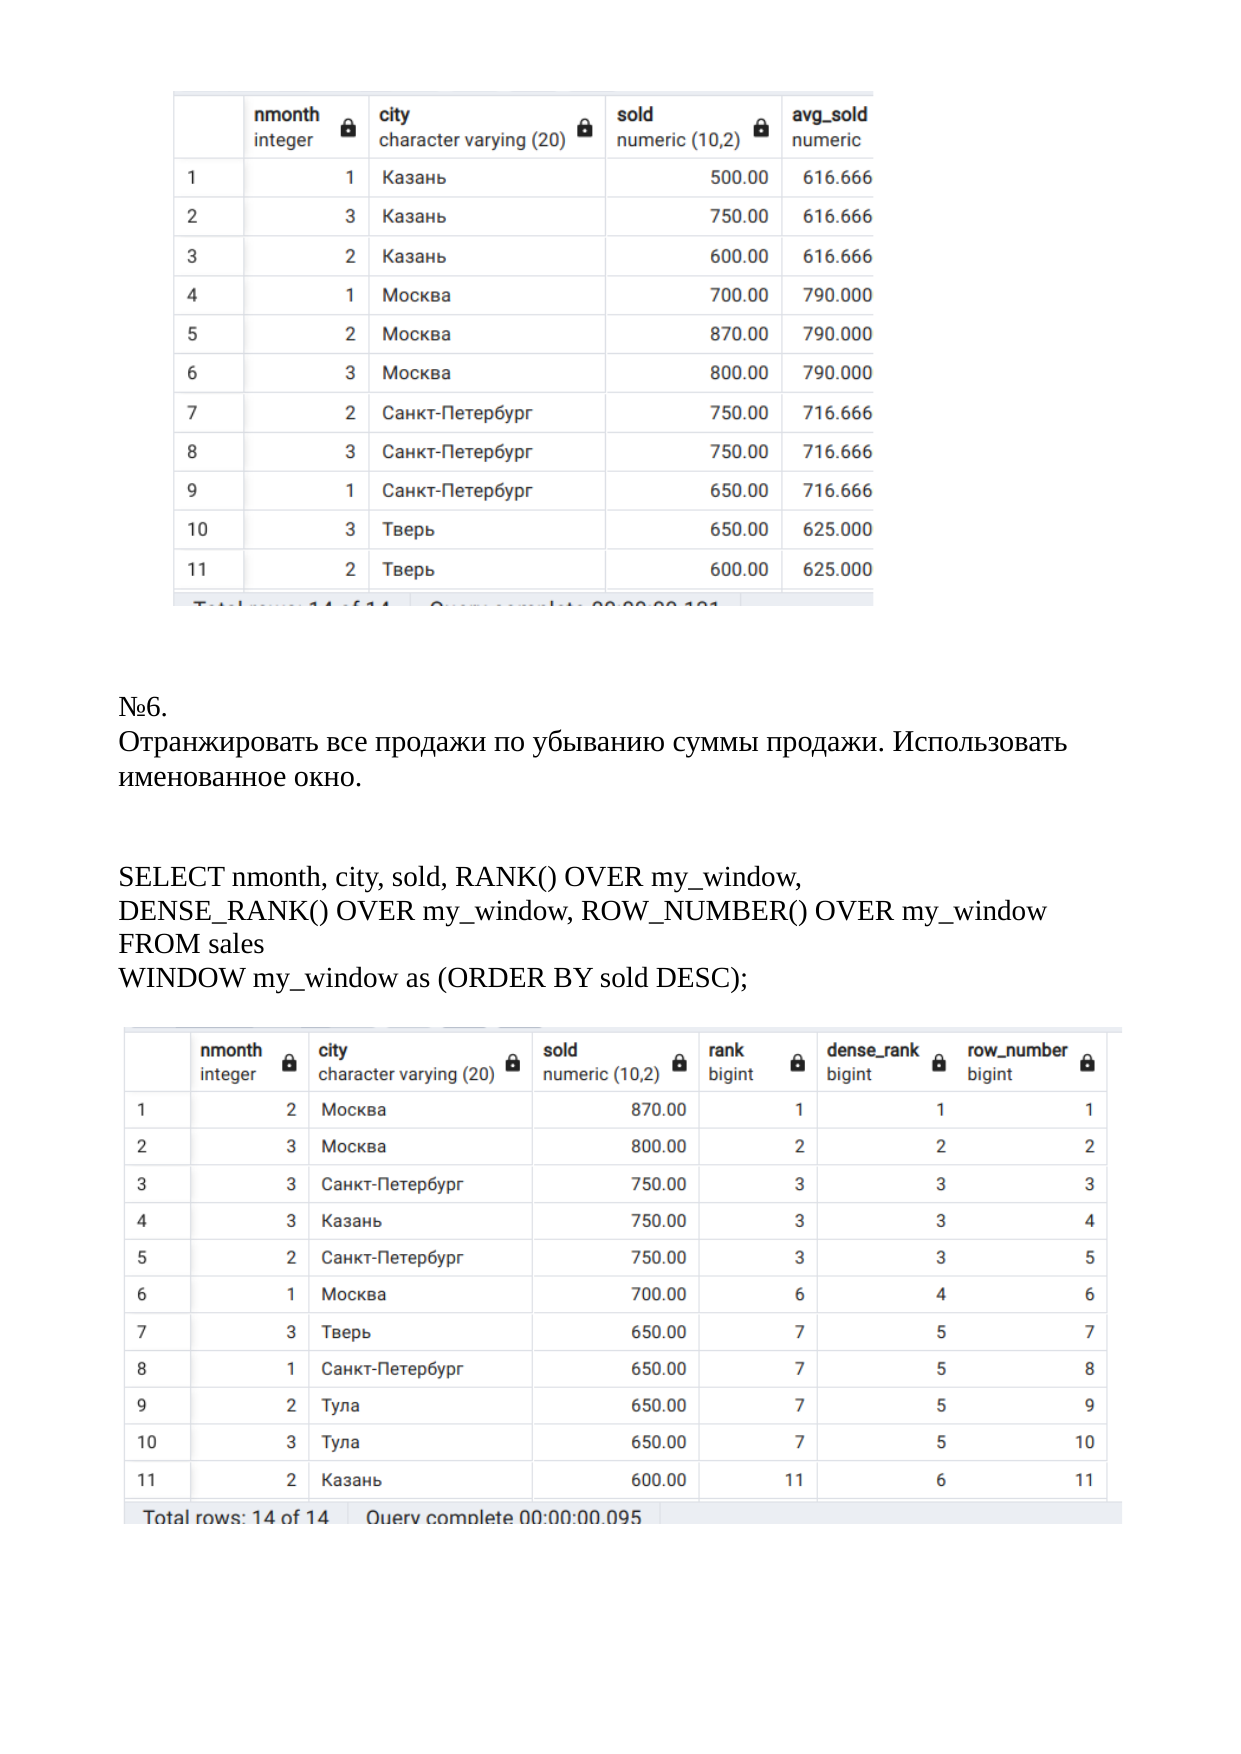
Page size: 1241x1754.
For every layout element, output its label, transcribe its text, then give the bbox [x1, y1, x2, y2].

text DENSE_RANK() OVER my_window, ROW_NUMBER() OVER my_window [118, 893, 1122, 927]
text Отранжировать все продажи по убыванию суммы продажи. Использовать именованное окно. [118, 723, 1122, 792]
text №6. [118, 688, 1122, 723]
picture [167, 91, 874, 606]
text WINDOW my_window as (ORDER BY sold DESC); [118, 960, 1122, 994]
picture [118, 1027, 1123, 1524]
text FROM sales [118, 927, 1122, 960]
text SELECT nmonth, city, sold, RANK() OVER my_window, [118, 859, 1122, 893]
